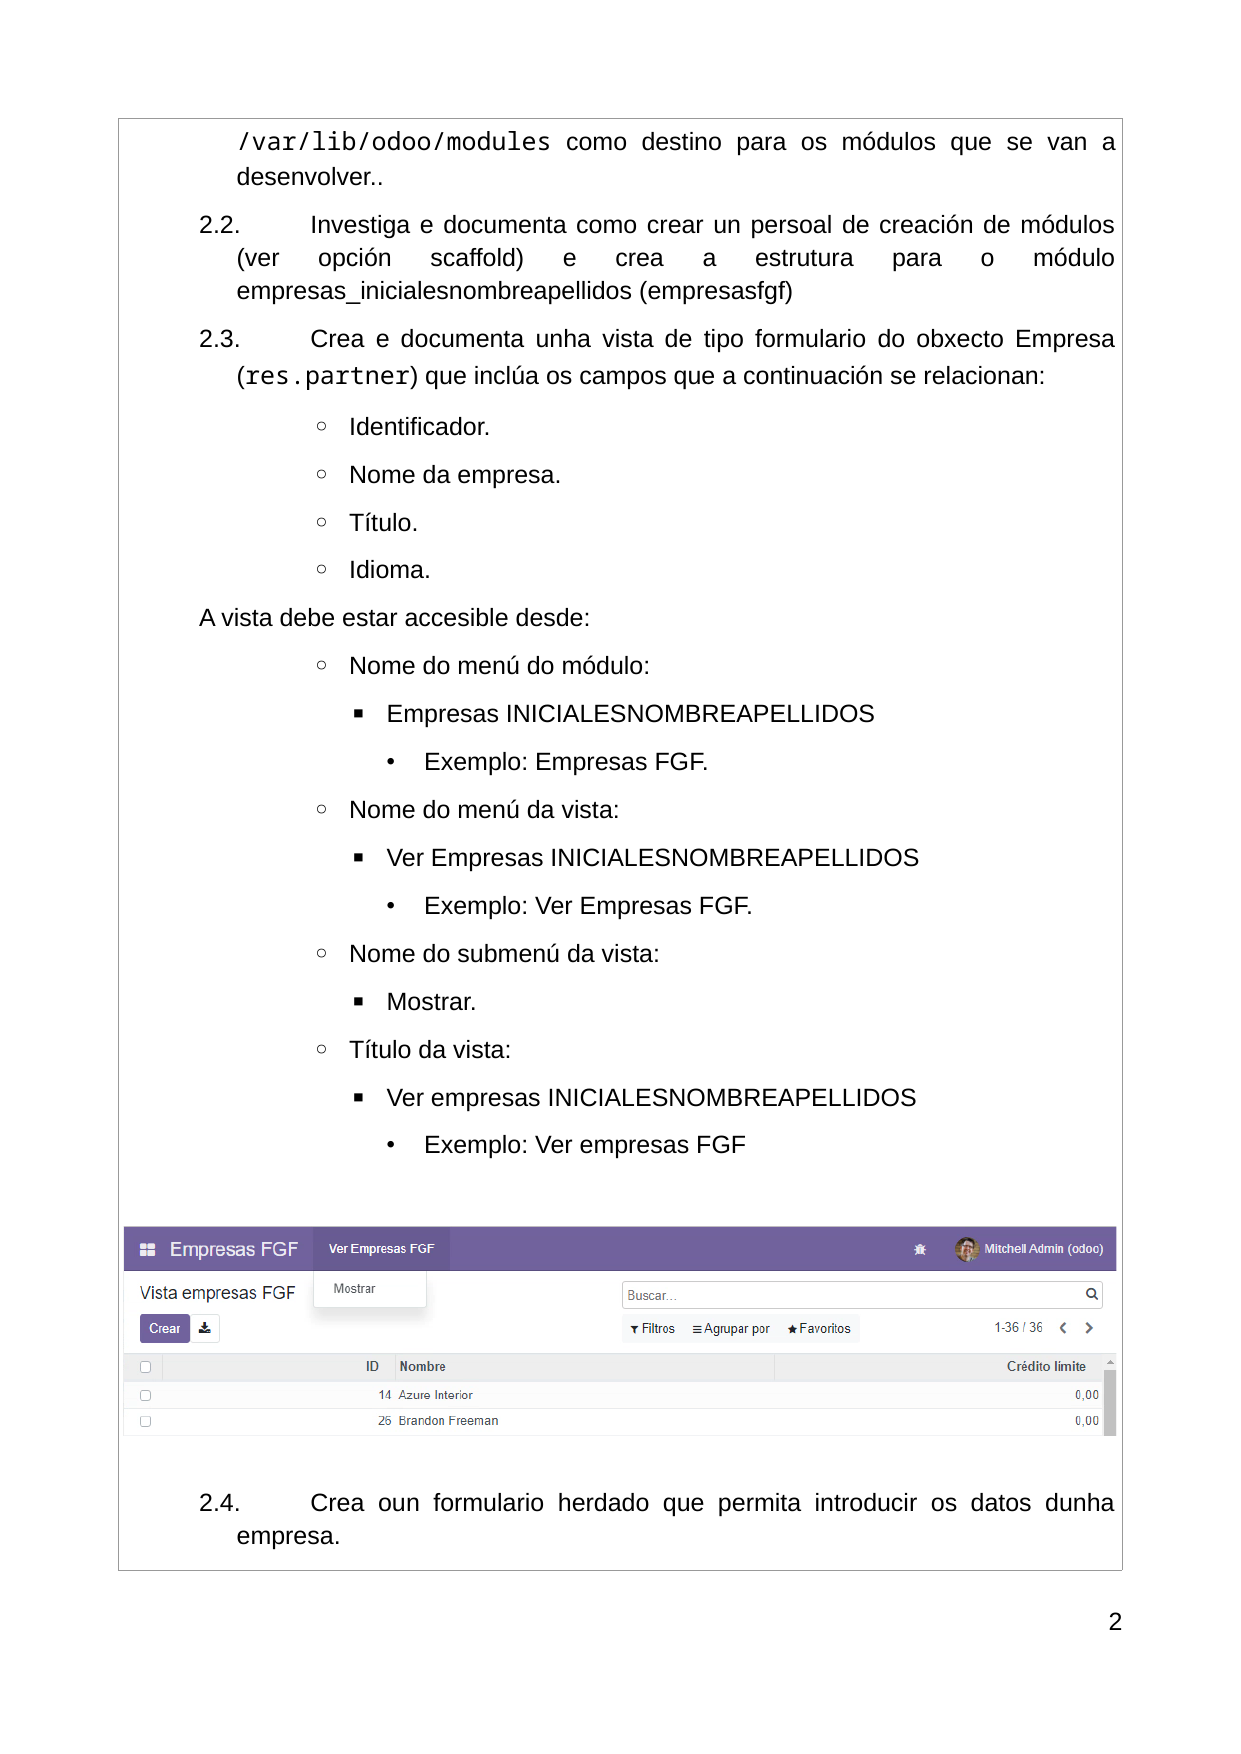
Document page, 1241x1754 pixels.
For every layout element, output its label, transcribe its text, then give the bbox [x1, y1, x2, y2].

table_cell Elabora a documentación necesaria, incluíndo capturas de pantalla, para resolver os seguintes supostos prácticos: (CA3.1 Utilizáronse ferramentas e linguaxes de consulta e manipulación de datos proporcionados polos sistemas ERP-CRM) (CA3.6 Documentáronse as operacións realizadas e as incidencias observadas) Consulta de información de Odoo Investiga que é pgAdmin 4, documenta como efectuar a súa instalación e realiza a instalación na máquina que se emprega como cliente na implantación cliente/servidor de Odoo. Investiga e documenta como efectuar a conexión á base de datos de Odoo desde PgAdmin. Empregando PgAdmin, realiza unha consulta SQL que mostre os seguintes datos (scheme res_partner): Código: identificador da empresa. Nome: nome da empresa. Título: Tipo de empresa (SL, SA etc.)/ etc.). Idioma. Límite débito. Rúa. Código postal. Ciudad. Teléfono: teléfono da empresa. (CA3.2 Xeráronse formularios) Elaboración de vistas e formularios: Investiga e documenta como configurar en Odoo un directorio específico para crear módulos desenvoltos polo usuario. Configura o cartafol /var/lib/odoo/modules como destino para os módulos que se van a desenvolver.. Investiga e documenta como crear un persoal de creación de módulos (ver opción scaffold) e crea a estrutura para o módulo empresas_inicialesnombreapellidos (empresasfgf) Crea e documenta unha vista de tipo formulario do obxecto Empresa (res.partner) que inclúa os campos que a continuación se relacionan: Identificador. Nome da empresa. Título. Idioma. A vista debe estar accesible desde: Nome do menú do módulo: Empresas INICIALESNOMBREAPELLIDOS Exemplo: Empresas FGF. Nome do menú da vista: Ver Empresas INICIALESNOMBREAPELLIDOS Exemplo: Ver Empresas FGF. Nome do submenú da vista: Mostrar. Título da vista: Ver empresas INICIALESNOMBREAPELLIDOS Exemplo: Ver empresas FGF Crea oun formulario herdado que permita introducir os datos dunha empresa. Desde a vista creada no apartado anterior, Introduce os seguintes datos: Unha empresa denominada INICIALESNOMBREAPELLIDOS Exemplo: FGF Encher con datos ficticios todos os campos da empresa. [119, 119, 1122, 1570]
picture [123, 1226, 1117, 1436]
